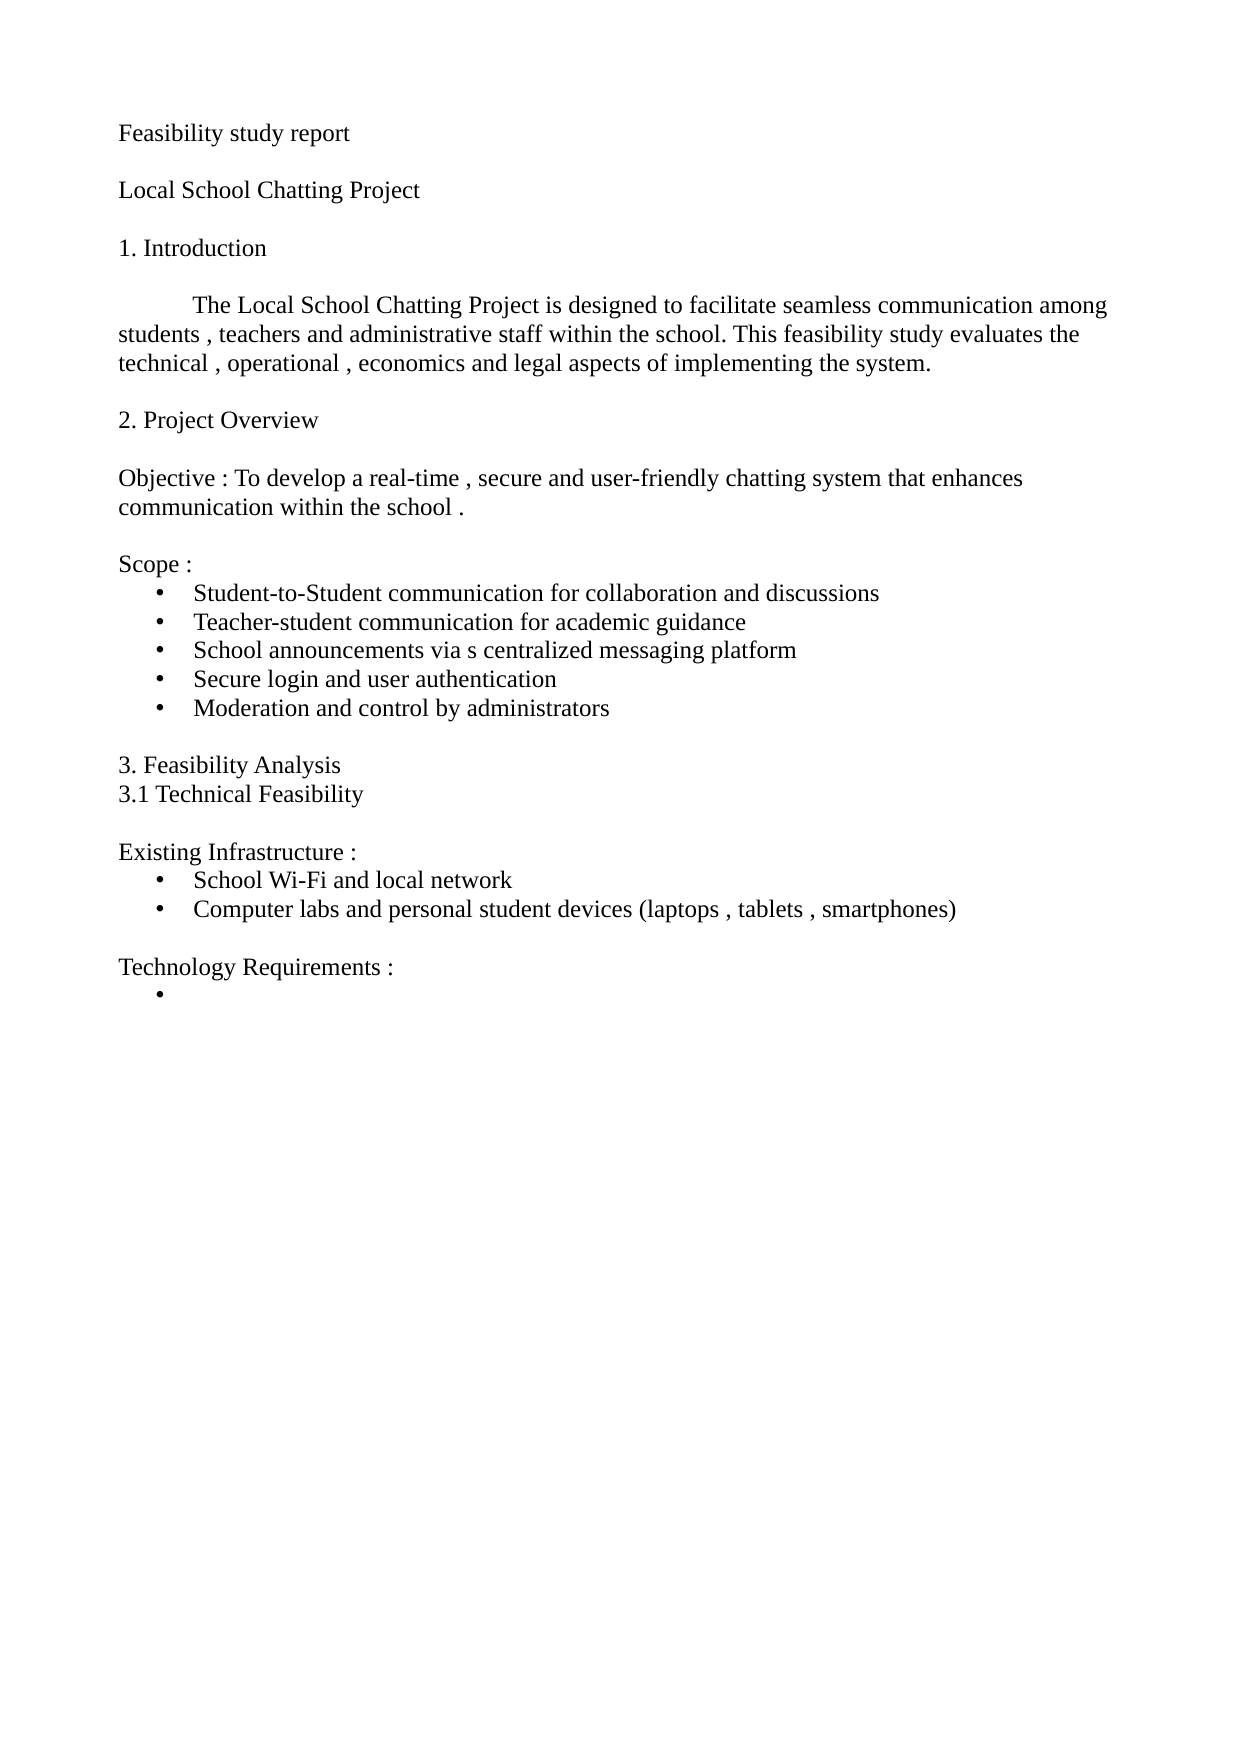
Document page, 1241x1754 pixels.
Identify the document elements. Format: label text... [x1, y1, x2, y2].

list Student-to-Student communication for collaboration and discussions [156, 578, 1122, 607]
text 1. Introduction [118, 233, 1122, 262]
text The Local School Chatting Project is designed to facilitate seamless communication among students , teachers and administrative staff within the school. This feasibility study evaluates the technical , operational , economics and legal aspects of implementing the system. [118, 291, 1122, 377]
text Existing Infrastructure : [118, 837, 1122, 866]
text Technology Requirements : [118, 952, 1122, 981]
text Objective : To develop a real-time , secure and user-friendly chatting system that enhances communication within the school . [118, 463, 1122, 521]
text Feasibility study report [118, 118, 1122, 147]
list School announcements via s centralized messaging platform [156, 636, 1122, 664]
list Moderation and control by administrators [156, 693, 1122, 722]
list Teacher-student communication for academic guidance [156, 607, 1122, 636]
list School Wi-Fi and local network [156, 866, 1122, 894]
list Computer labs and personal student devices (laptops , tablets , smartphones) [156, 894, 1122, 923]
text 2. Project Overview [118, 406, 1122, 434]
text 3. Feasibility Analysis [118, 751, 1122, 779]
list Secure login and user authentication [156, 664, 1122, 693]
text Scope : [118, 549, 1122, 578]
text Local School Chatting Project [118, 176, 1122, 204]
text 3.1 Technical Feasibility [118, 779, 1122, 808]
